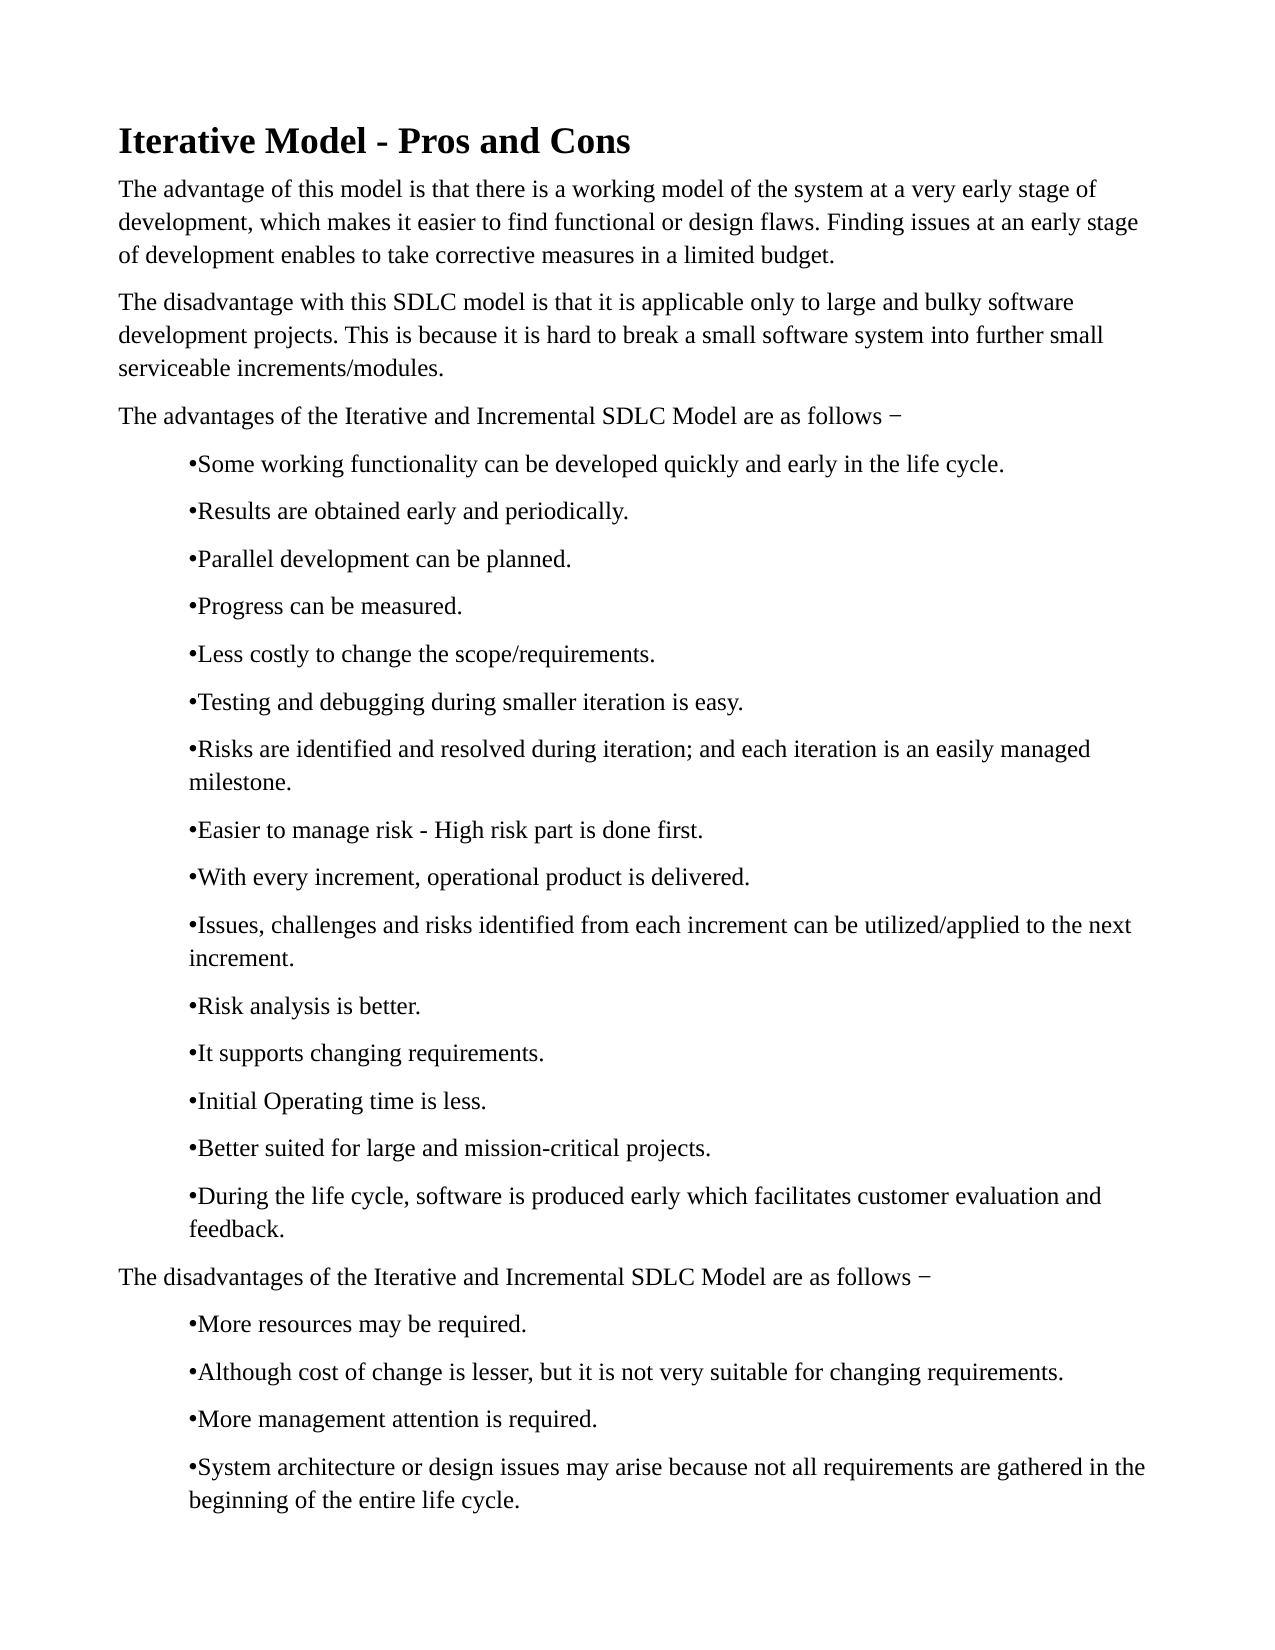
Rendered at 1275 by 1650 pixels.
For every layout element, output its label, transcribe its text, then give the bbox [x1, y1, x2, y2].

text The advantage of this model is that there is a working model of the system at a very early stage of development, which makes it easier to find functional or design flaws. Finding issues at an early stage of development enables to take corrective measures in a limited budget. [118, 174, 1157, 268]
list Some working functionality can be developed quickly and early in the life cycle. [118, 449, 1157, 477]
list Easier to manage risk - High risk part is done first. [118, 815, 1157, 844]
list Parallel development can be planned. [118, 544, 1157, 573]
list Initial Operating time is less. [118, 1086, 1157, 1115]
list More resources may be required. [118, 1309, 1157, 1338]
subtitle Iterative Model - Pros and Cons [118, 118, 1157, 161]
list Testing and debugging during smaller iteration is easy. [118, 687, 1157, 715]
list System architecture or design issues may arise because not all requirements are gathered in the beginning of the entire life cycle. [118, 1452, 1157, 1514]
list Progress can be measured. [118, 591, 1157, 620]
list Better suited for large and mission-critical projects. [118, 1133, 1157, 1162]
list Issues, challenges and risks identified from each increment can be utilized/applied to the next increment. [118, 910, 1157, 972]
list Risk analysis is better. [118, 991, 1157, 1019]
list More management attention is required. [118, 1404, 1157, 1433]
list Although cost of change is lesser, but it is not very suitable for changing requirements. [118, 1357, 1157, 1386]
list Risks are identified and resolved during iteration; and each iteration is an easily managed milestone. [118, 734, 1157, 796]
list Less costly to change the scope/requirements. [118, 639, 1157, 668]
list It supports changing requirements. [118, 1038, 1157, 1067]
text The disadvantage with this SDLC model is that it is applicable only to large and bulky software development projects. This is because it is hard to break a small software system into further small serviceable increments/modules. [118, 287, 1157, 382]
text The disadvantages of the Iterative and Incremental SDLC Model are as follows − [118, 1262, 1157, 1291]
list Results are obtained early and periodically. [118, 496, 1157, 525]
list With every increment, operational product is delivered. [118, 862, 1157, 891]
text The advantages of the Iterative and Incremental SDLC Model are as follows − [118, 401, 1157, 430]
list During the life cycle, software is produced early which facilitates customer evaluation and feedback. [118, 1181, 1157, 1243]
